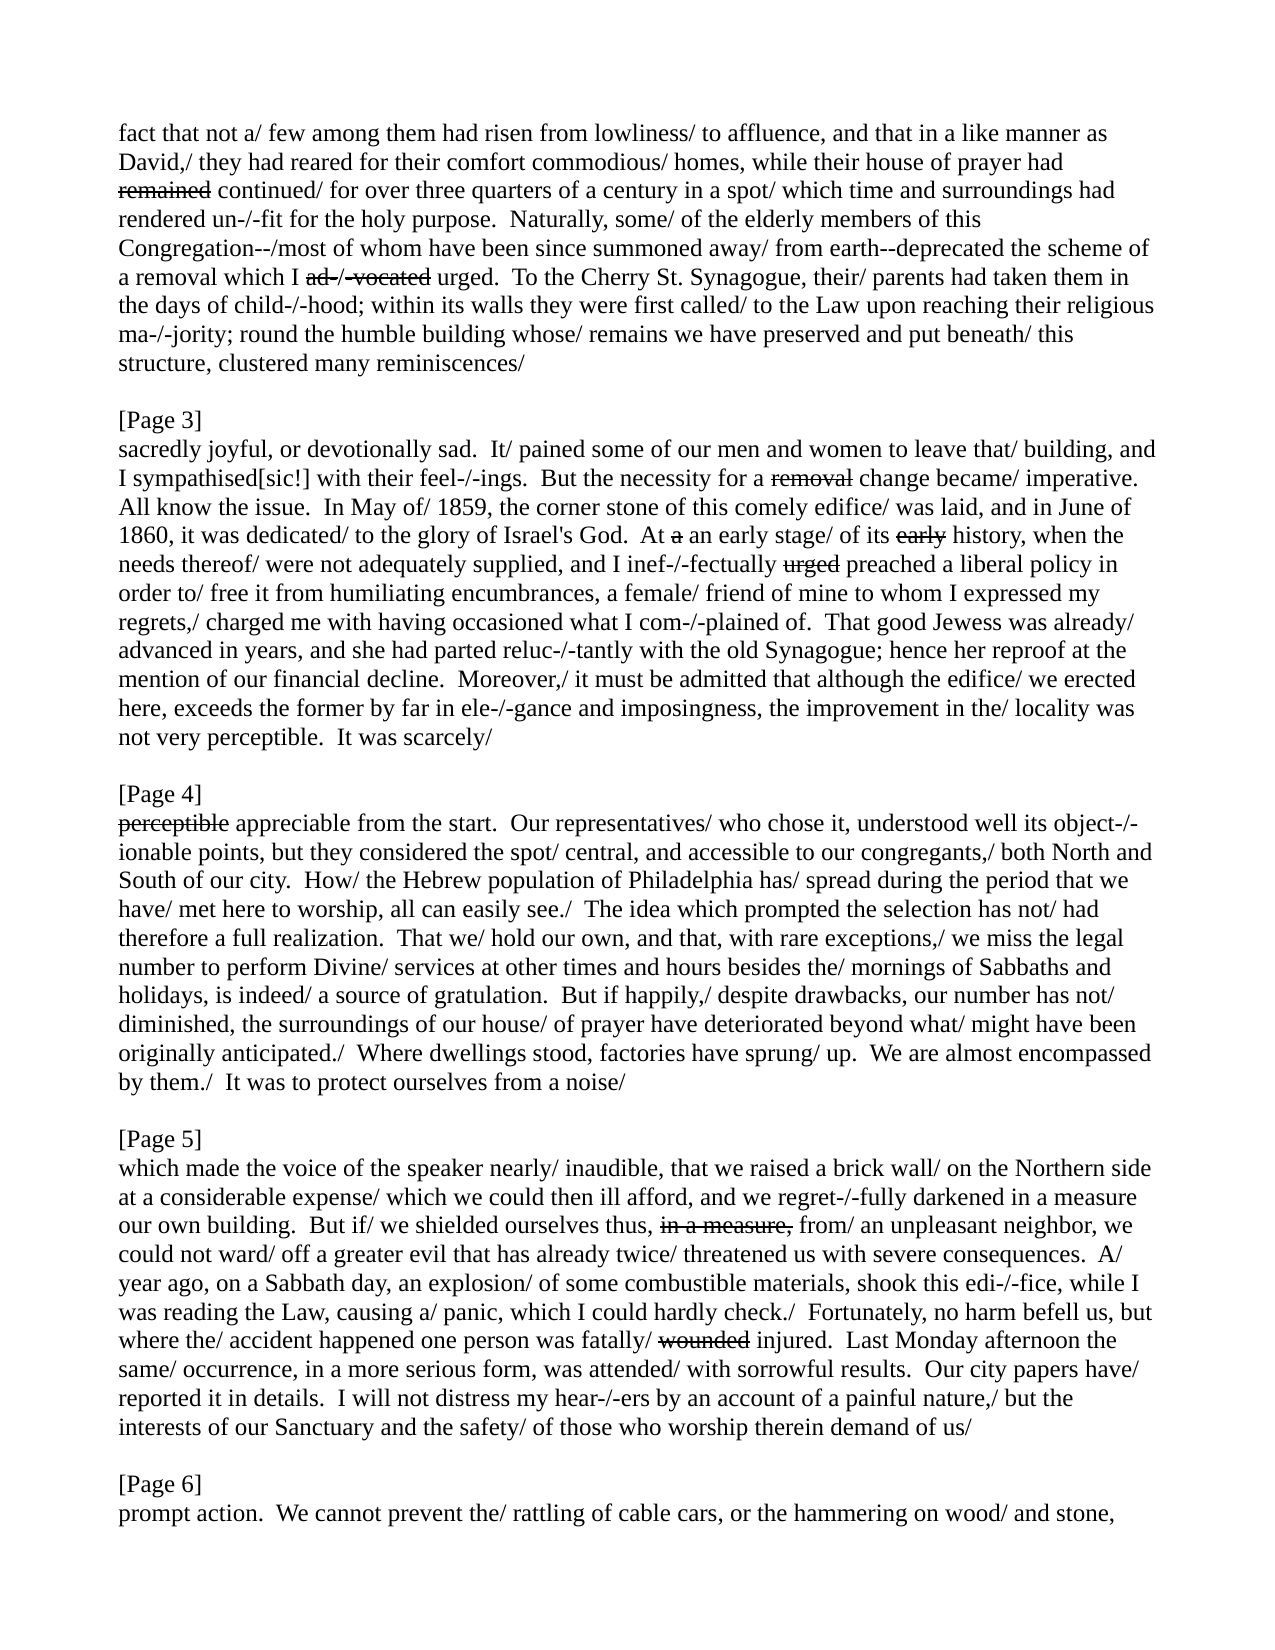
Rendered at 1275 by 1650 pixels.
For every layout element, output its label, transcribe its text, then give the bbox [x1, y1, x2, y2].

text [Page 3] [118, 406, 1157, 434]
text [Page 6] [118, 1469, 1157, 1498]
text fact that not a/ few among them had risen from lowliness/ to affluence, and that in a like manner as David,/ they had reared for their comfort commodious/ homes, while their house of prayer had remained continued/ for over three quarters of a century in a spot/ which time and surroundings had rendered un-/-fit for the holy purpose. Naturally, some/ of the elderly members of this Congregation--/most of whom have been since summoned away/ from earth--deprecated the scheme of a removal which I ad-/-vocated urged. To the Cherry St. Synagogue, their/ parents had taken them in the days of child-/-hood; within its walls they were first called/ to the Law upon reaching their religious ma-/-jority; round the humble building whose/ remains we have preserved and put beneath/ this structure, clustered many reminiscences/ [118, 118, 1157, 377]
text perceptible appreciable from the start. Our representatives/ who chose it, understood well its object-/-ionable points, but they considered the spot/ central, and accessible to our congregants,/ both North and South of our city. How/ the Hebrew population of Philadelphia has/ spread during the period that we have/ met here to worship, all can easily see./ The idea which prompted the selection has not/ had therefore a full realization. That we/ hold our own, and that, with rare exceptions,/ we miss the legal number to perform Divine/ services at other times and hours besides the/ mornings of Sabbaths and holidays, is indeed/ a source of gratulation. But if happily,/ despite drawbacks, our number has not/ diminished, the surroundings of our house/ of prayer have deteriorated beyond what/ might have been originally anticipated./ Where dwellings stood, factories have sprung/ up. We are almost encompassed by them./ It was to protect ourselves from a noise/ [118, 808, 1157, 1096]
text prompt action. We cannot prevent the/ rattling of cable cars, or the hammering on wood/ and stone, [118, 1498, 1157, 1527]
text [Page 4] [118, 779, 1157, 808]
text sacredly joyful, or devotionally sad. It/ pained some of our men and women to leave that/ building, and I sympathised[sic!] with their feel-/-ings. But the necessity for a removal change became/ imperative. All know the issue. In May of/ 1859, the corner stone of this comely edifice/ was laid, and in June of 1860, it was dedicated/ to the glory of Israel's God. At a an early stage/ of its early history, when the needs thereof/ were not adequately supplied, and I inef-/-fectually urged preached a liberal policy in order to/ free it from humiliating encumbrances, a female/ friend of mine to whom I expressed my regrets,/ charged me with having occasioned what I com-/-plained of. That good Jewess was already/ advanced in years, and she had parted reluc-/-tantly with the old Synagogue; hence her reproof at the mention of our financial decline. Moreover,/ it must be admitted that although the edifice/ we erected here, exceeds the former by far in ele-/-gance and imposingness, the improvement in the/ locality was not very perceptible. It was scarcely/ [118, 434, 1157, 751]
text which made the voice of the speaker nearly/ inaudible, that we raised a brick wall/ on the Northern side at a considerable expense/ which we could then ill afford, and we regret-/-fully darkened in a measure our own building. But if/ we shielded ourselves thus, in a measure, from/ an unpleasant neighbor, we could not ward/ off a greater evil that has already twice/ threatened us with severe consequences. A/ year ago, on a Sabbath day, an explosion/ of some combustible materials, shook this edi-/-fice, while I was reading the Law, causing a/ panic, which I could hardly check./ Fortunately, no harm befell us, but where the/ accident happened one person was fatally/ wounded injured. Last Monday afternoon the same/ occurrence, in a more serious form, was attended/ with sorrowful results. Our city papers have/ reported it in details. I will not distress my hear-/-ers by an account of a painful nature,/ but the interests of our Sanctuary and the safety/ of those who worship therein demand of us/ [118, 1153, 1157, 1441]
text [Page 5] [118, 1124, 1157, 1153]
